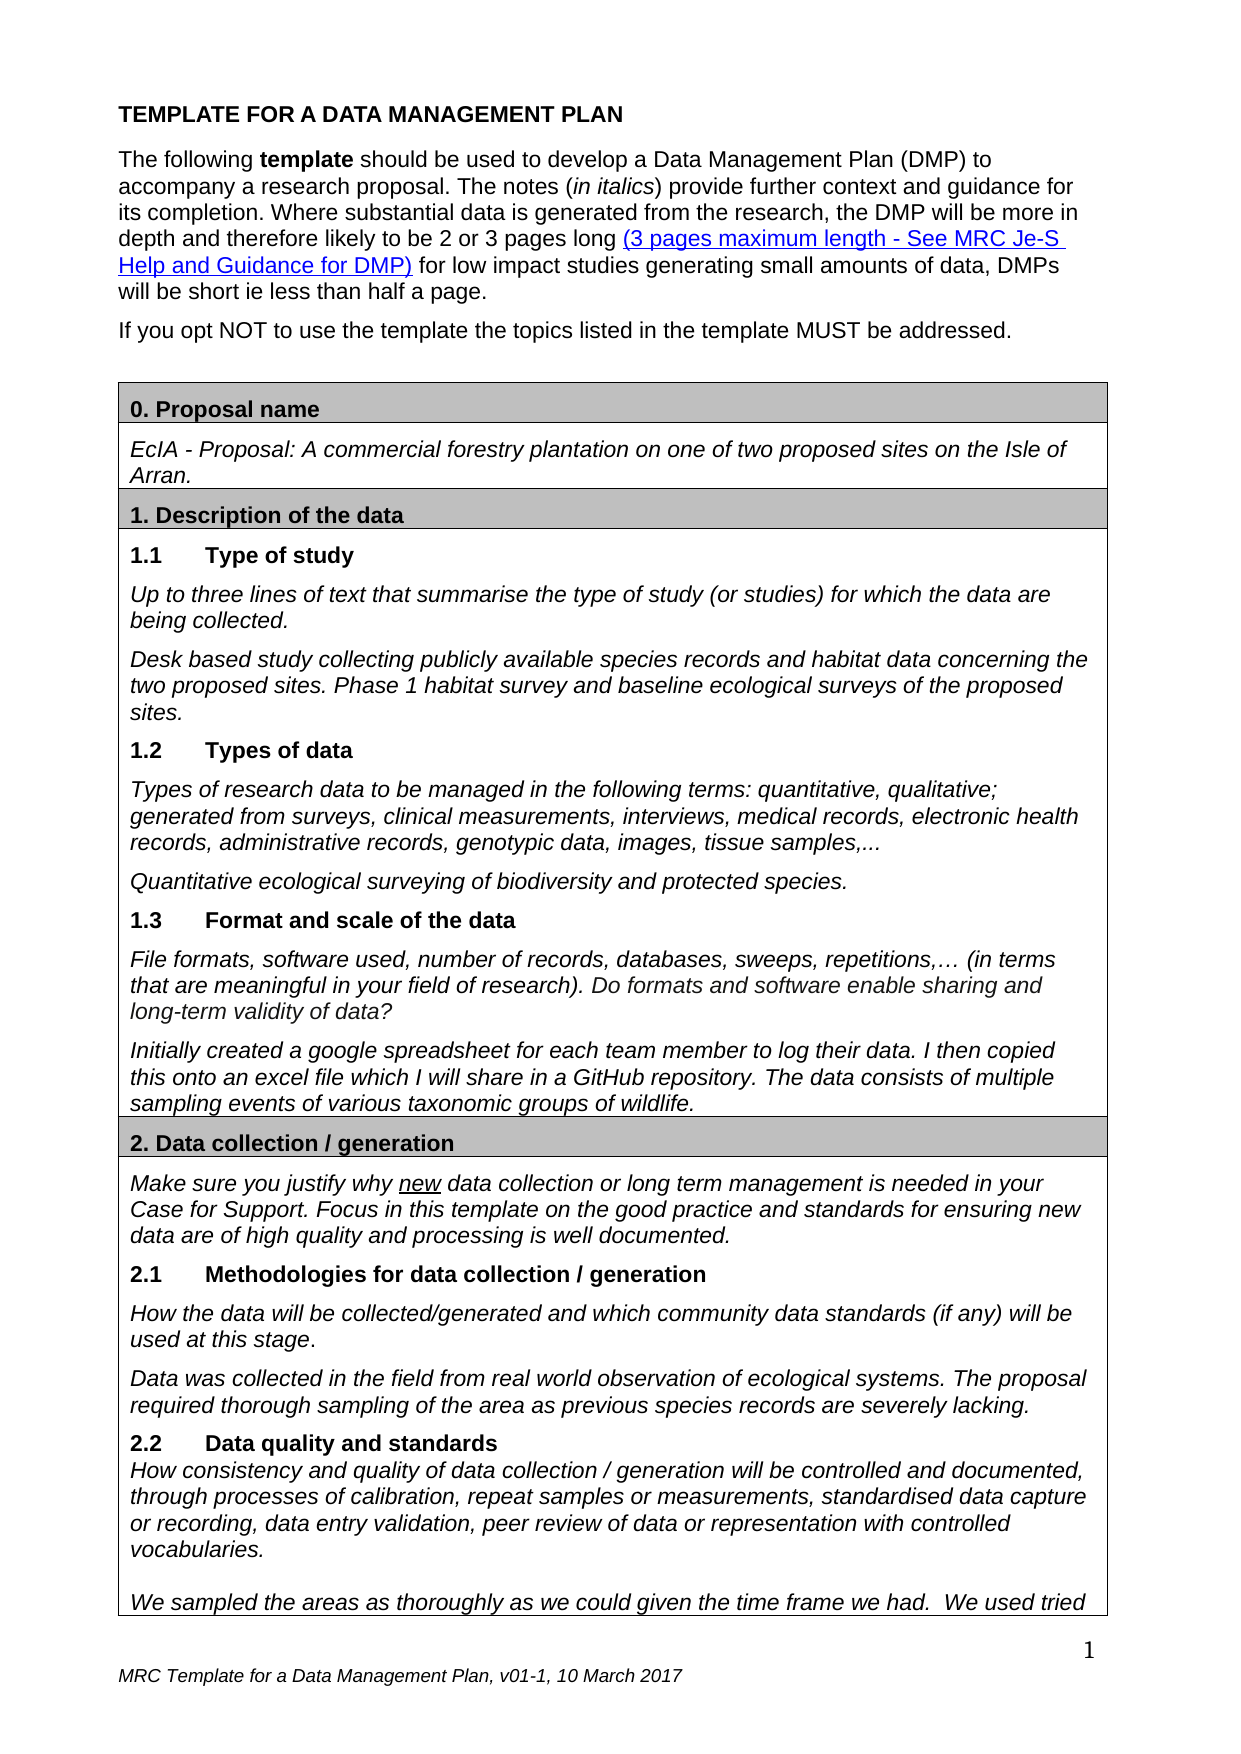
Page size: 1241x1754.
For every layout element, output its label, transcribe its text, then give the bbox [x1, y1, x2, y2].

subtitle If you opt NOT to use the template the topics listed in the template MUST be addressed. [118, 317, 1093, 343]
subtitle The following template should be used to develop a Data Management Plan (DMP) to accompany a research proposal. The notes (in italics) provide further context and guidance for its completion. Where substantial data is generated from the research, the DMP will be more in depth and therefore likely to be 2 or 3 pages long (3 pages maximum length - See MRC Je-S Help and Guidance for DMP) for low impact studies generating small amounts of data, DMPs will be short ie less than half a page. [118, 146, 1093, 304]
table_cell Make sure you justify why new data collection or long term management is needed in your Case for Support. Focus in this template on the good practice and standards for ensuring new data are of high quality and processing is well documented. 2.1 Methodologies for data collection / generation How the data will be collected/generated and which community data standards (if any) will be used at this stage. Data was collected in the field from real world observation of ecological systems. The proposal required thorough sampling of the area as previous species records are severely lacking. 2.2 Data quality and standards How consistency and quality of data collection / generation will be controlled and documented, through processes of calibration, repeat samples or measurements, standardised data capture or recording, data entry validation, peer review of data or representation with controlled vocabularies. We sampled the areas as thoroughly as we could given the time frame we had. We used tried [119, 1157, 1107, 1615]
table_cell 1.1 Type of study Up to three lines of text that summarise the type of study (or studies) for which the data are being collected. Desk based study collecting publicly available species records and habitat data concerning the two proposed sites. Phase 1 habitat survey and baseline ecological surveys of the proposed sites. 1.2 Types of data Types of research data to be managed in the following terms: quantitative, qualitative; generated from surveys, clinical measurements, interviews, medical records, electronic health records, administrative records, genotypic data, images, tissue samples,... Quantitative ecological surveying of biodiversity and protected species. 1.3 Format and scale of the data File formats, software used, number of records, databases, sweeps, repetitions,… (in terms that are meaningful in your field of research). Do formats and software enable sharing and long-term validity of data? Initially created a google spreadsheet for each team member to log their data. I then copied this onto an excel file which I will share in a GitHub repository. The data consists of multiple sampling events of various taxonomic groups of wildlife. [119, 529, 1107, 1116]
table_cell 2. Data collection / generation [119, 1117, 1107, 1156]
table_header 0. Proposal name [119, 383, 1107, 422]
subtitle TEMPLATE FOR A DATA MANAGEMENT PLAN [118, 100, 1093, 128]
table_cell 1. Description of the data [119, 489, 1107, 528]
table_cell EcIA - Proposal: A commercial forestry plantation on one of two proposed sites on the Isle of Arran. [119, 423, 1107, 488]
